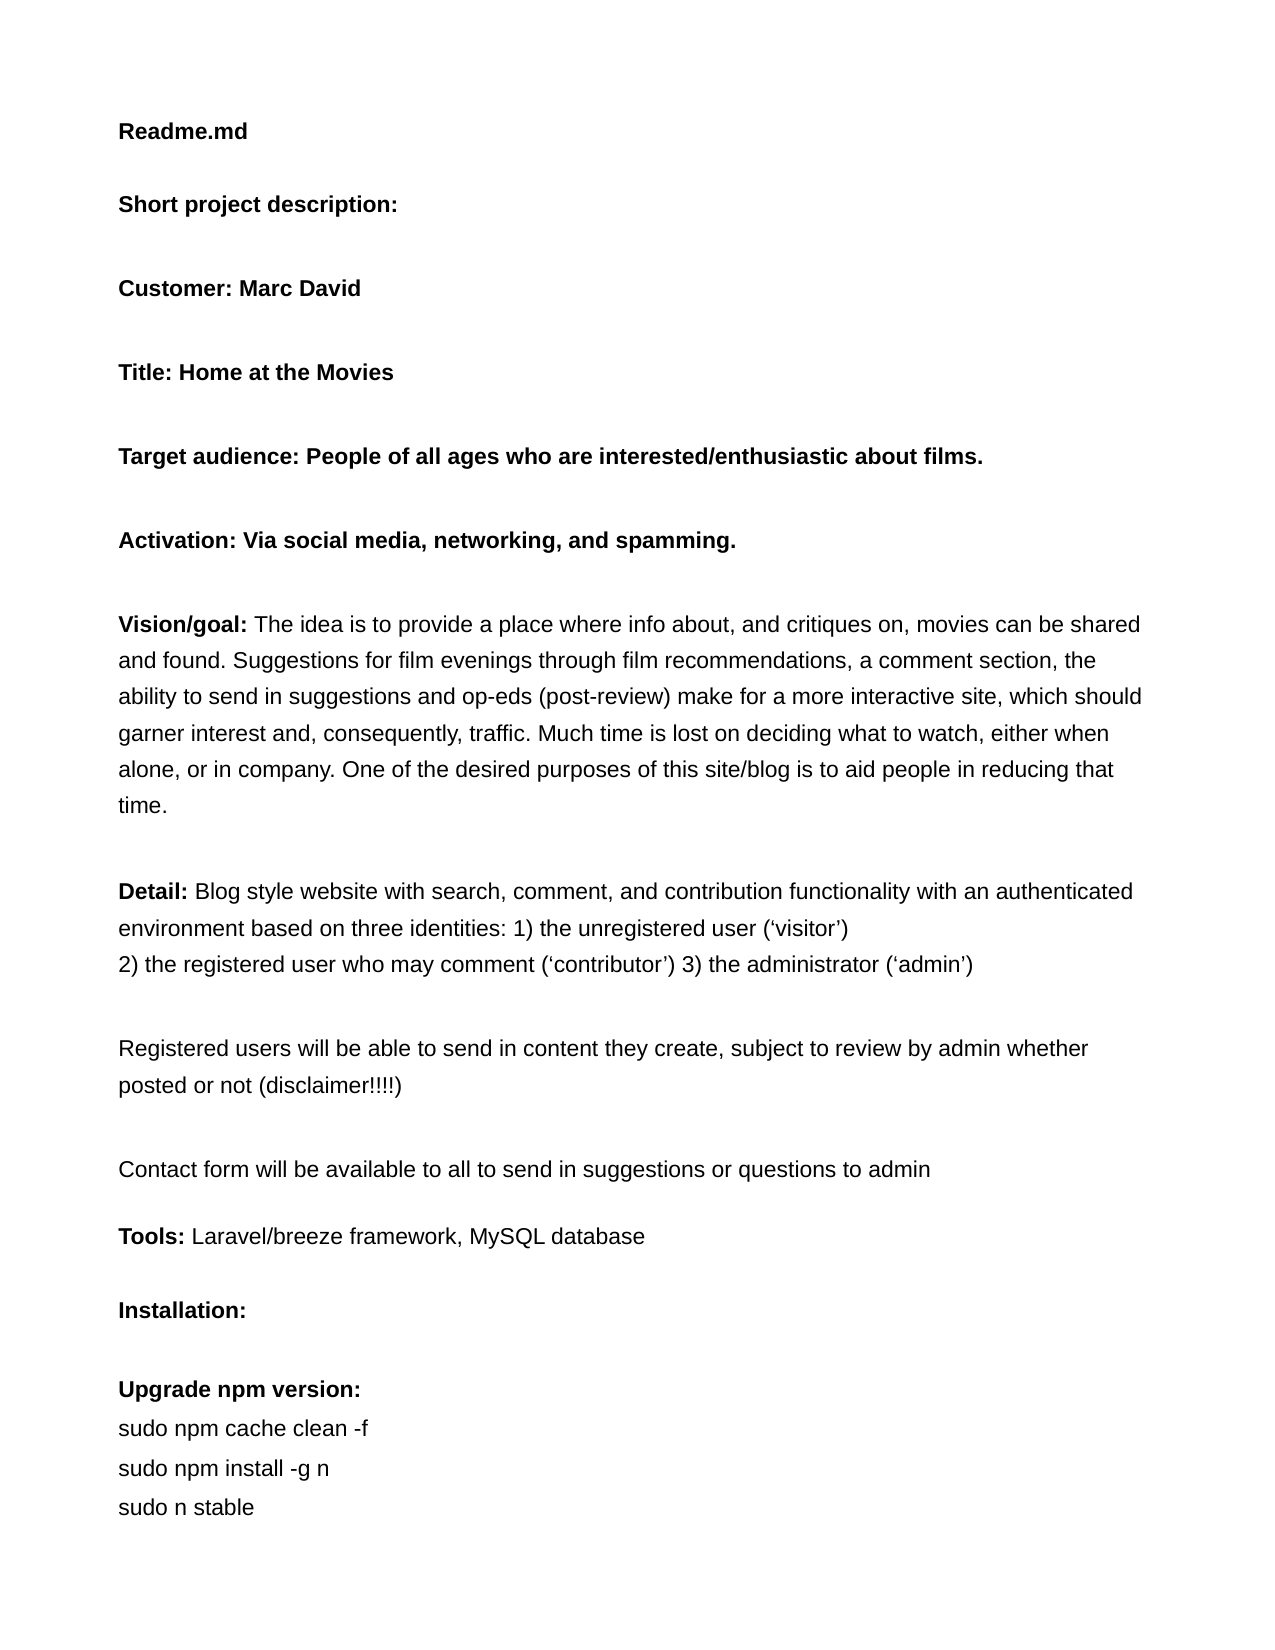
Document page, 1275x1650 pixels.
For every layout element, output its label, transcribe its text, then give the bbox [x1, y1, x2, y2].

text sudo npm cache clean -f [118, 1415, 1157, 1442]
text Tools: Laravel/breeze framework, MySQL database [118, 1221, 1157, 1249]
text Registered users will be able to send in content they create, subject to review by admin whether posted or not (disclaimer!!!!) [118, 1035, 1157, 1098]
text Readme.md [118, 118, 1157, 144]
text sudo npm install -g n [118, 1455, 1157, 1481]
text Contact form will be available to all to send in suggestions or questions to admin [118, 1156, 1157, 1182]
text sudo n stable [118, 1494, 1157, 1521]
text Upgrade npm version: [118, 1376, 1157, 1402]
text 2) the registered user who may comment (‘contributor’) 3) the administrator (‘admin’) [118, 951, 1157, 978]
text Vision/goal: The idea is to provide a place where info about, and critiques on, movies can be shared and found. Suggestions for film evenings through film recommendations, a comment section, the ability to send in suggestions and op-eds (post-review) make for a more interactive site, which should garner interest and, consequently, traffic. Much time is lost on deciding what to watch, either when alone, or in company. One of the desired purposes of this site/blog is to aid people in reducing that time. [118, 611, 1157, 819]
text Detail: Blog style website with search, comment, and contribution functionality with an authenticated environment based on three identities: 1) the unregistered user (‘visitor’) [118, 876, 1157, 941]
text Customer: Marc David [118, 275, 1157, 301]
text Installation: [118, 1297, 1157, 1323]
text Target audience: People of all ages who are interested/enthusiastic about films. [118, 443, 1157, 469]
text Title: Home at the Movies [118, 359, 1157, 385]
text Short project description: [118, 191, 1157, 217]
text Activation: Via social media, networking, and spamming. [118, 527, 1157, 553]
